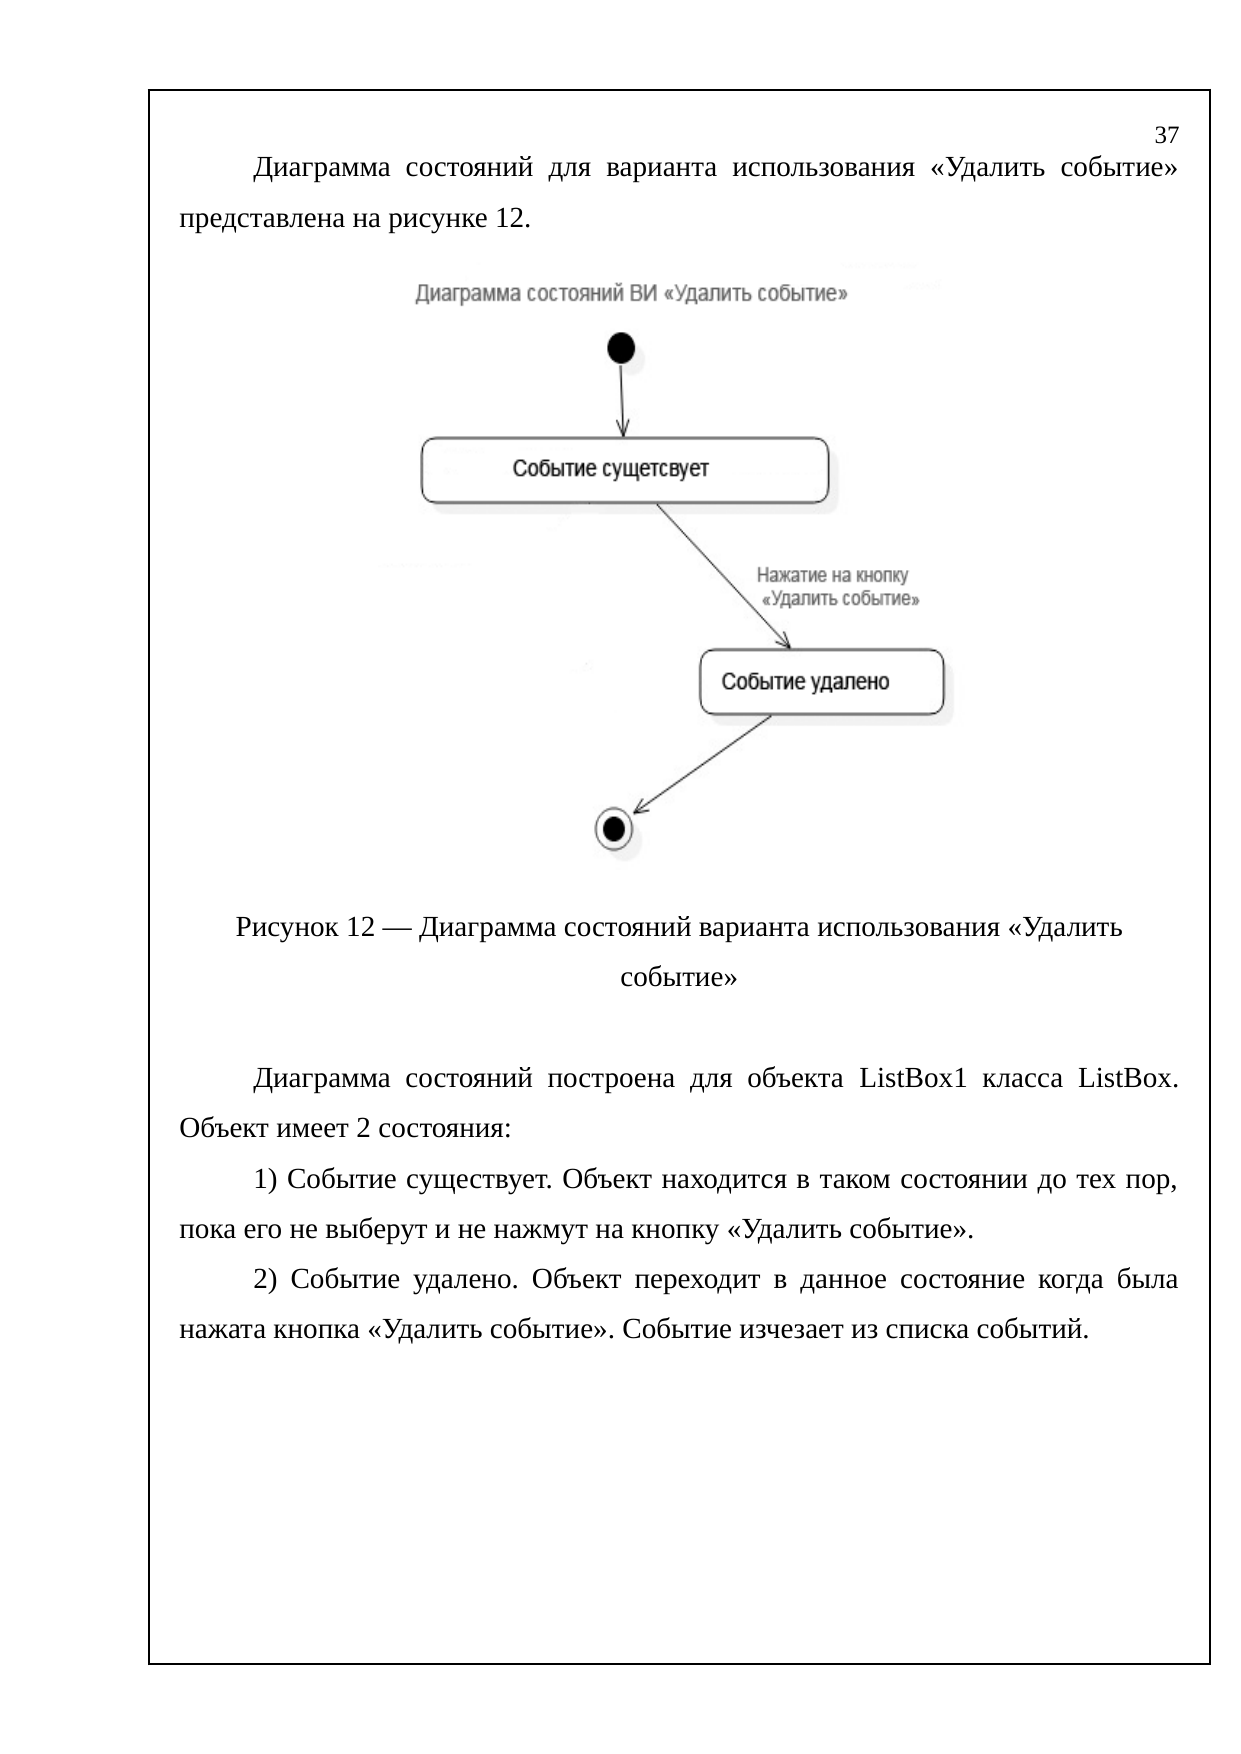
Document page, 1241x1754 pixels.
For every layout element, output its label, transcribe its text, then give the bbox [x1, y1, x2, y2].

text 1) Событие существует. Объект находится в таком состоянии до тех пор, пока его не выберут и не нажмут на кнопку «Удалить событие». [179, 1161, 1179, 1244]
text Диаграмма состояний построена для объекта ListBox1 класса ListBox. Объект имеет 2 состояния: [179, 1060, 1179, 1144]
text 2) Событие удалено. Объект переходит в данное состояние когда была нажата кнопка «Удалить событие». Событие изчезает из списка событий. [179, 1261, 1179, 1345]
text Диаграмма состояний для варианта использования «Удалить событие» представлена на рисунке 12. [179, 149, 1179, 233]
text Рисунок 12 — Диаграмма состояний варианта использования «Удалить событие» [179, 250, 1179, 993]
